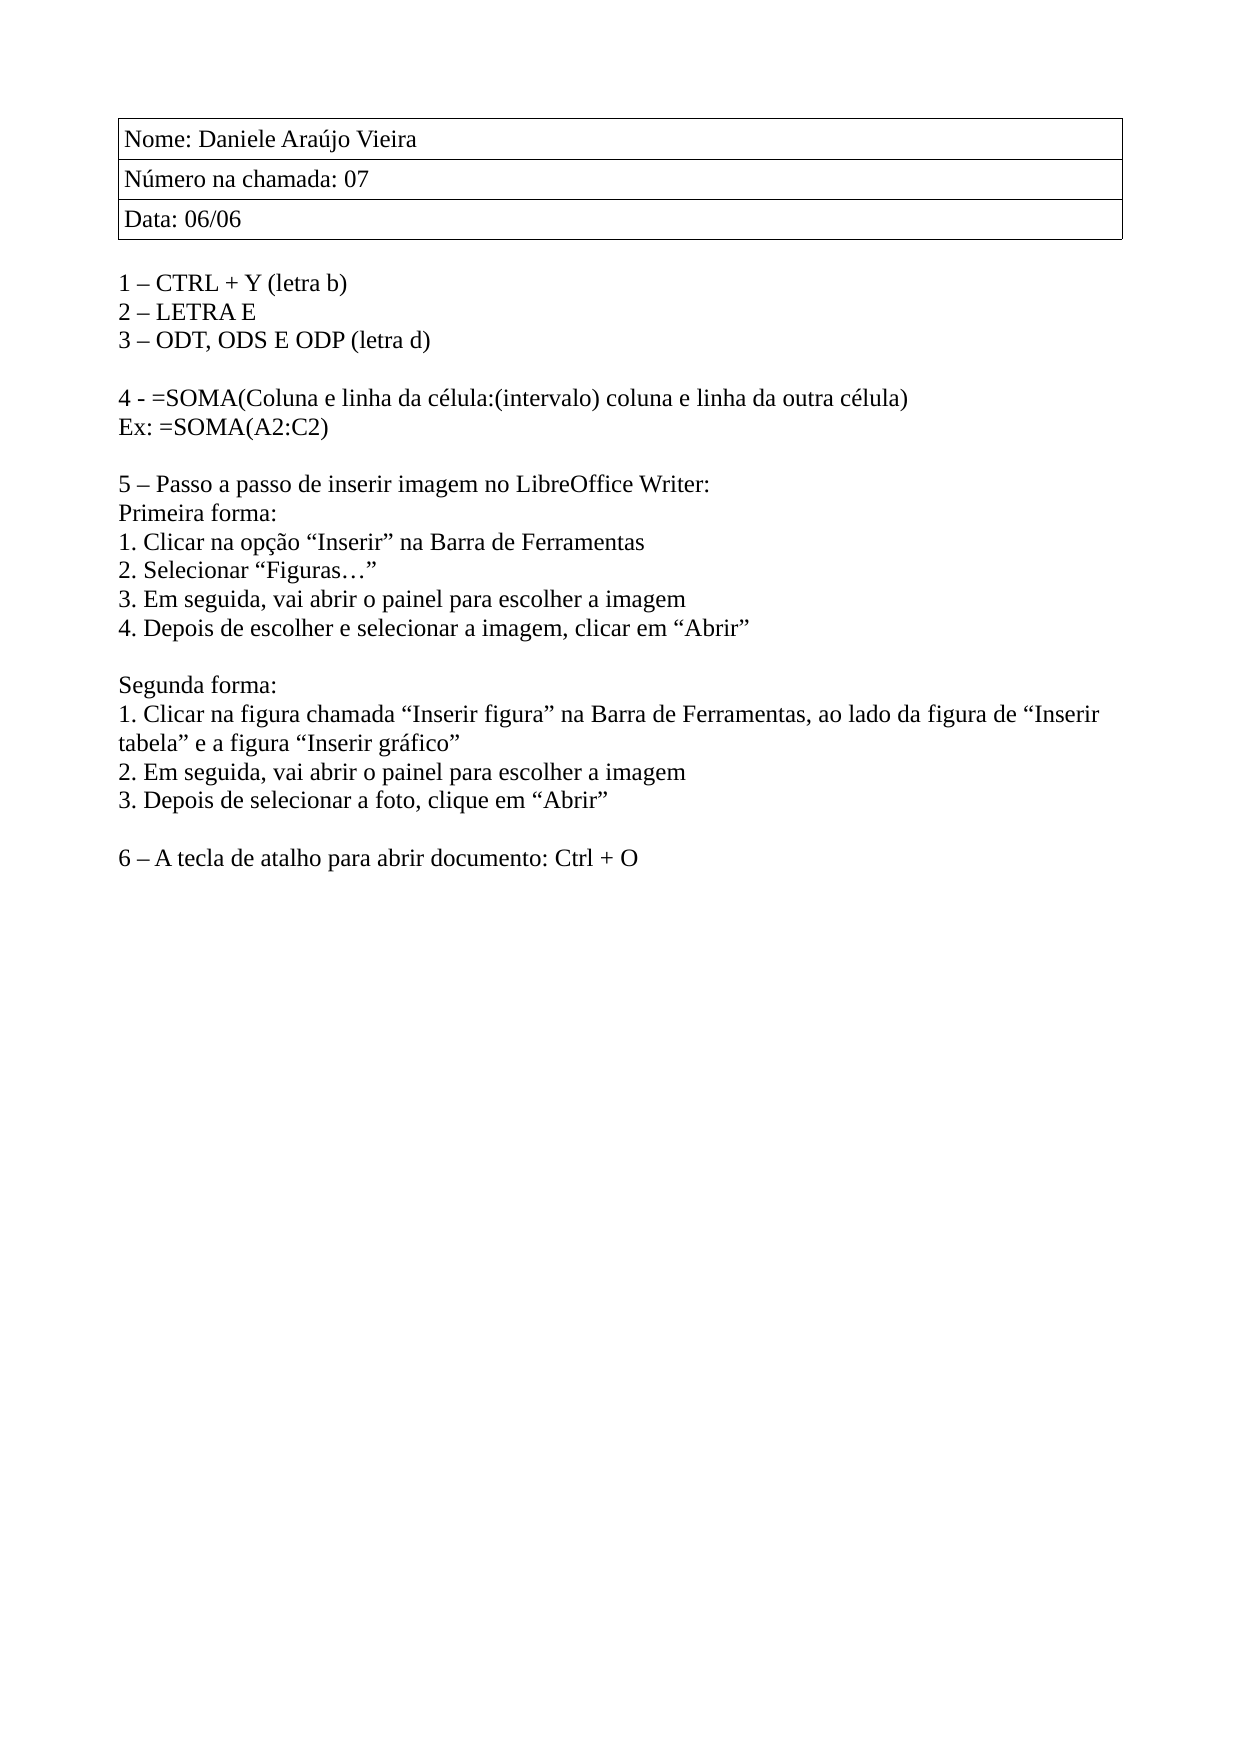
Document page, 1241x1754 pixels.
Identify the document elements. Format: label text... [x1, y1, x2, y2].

text 2. Em seguida, vai abrir o painel para escolher a imagem [118, 757, 1122, 785]
text 3 – ODT, ODS E ODP (letra d) [118, 325, 1122, 354]
text Primeira forma: [118, 498, 1122, 527]
text 1. Clicar na opção “Inserir” na Barra de Ferramentas [118, 527, 1122, 555]
text Segunda forma: [118, 670, 1122, 699]
text 1 – CTRL + Y (letra b) [118, 268, 1122, 297]
text 2. Selecionar “Figuras…” [118, 555, 1122, 584]
text 3. Depois de selecionar a foto, clique em “Abrir” [118, 785, 1122, 814]
text Ex: =SOMA(A2:C2) [118, 412, 1122, 440]
text 5 – Passo a passo de inserir imagem no LibreOffice Writer: [118, 469, 1122, 498]
text 2 – LETRA E [118, 297, 1122, 325]
table_cell Data: 06/06 [119, 200, 1122, 239]
text 4. Depois de escolher e selecionar a imagem, clicar em “Abrir” [118, 613, 1122, 642]
table_cell Número na chamada: 07 [119, 160, 1122, 199]
table_header Nome: Daniele Araújo Vieira [119, 119, 1122, 158]
text 6 – A tecla de atalho para abrir documento: Ctrl + O [118, 843, 1122, 872]
text 1. Clicar na figura chamada “Inserir figura” na Barra de Ferramentas, ao lado da figura de “Inserir tabela” e a figura “Inserir gráfico” [118, 699, 1122, 757]
text 4 - =SOMA(Coluna e linha da célula:(intervalo) coluna e linha da outra célula) [118, 383, 1122, 412]
text 3. Em seguida, vai abrir o painel para escolher a imagem [118, 584, 1122, 613]
